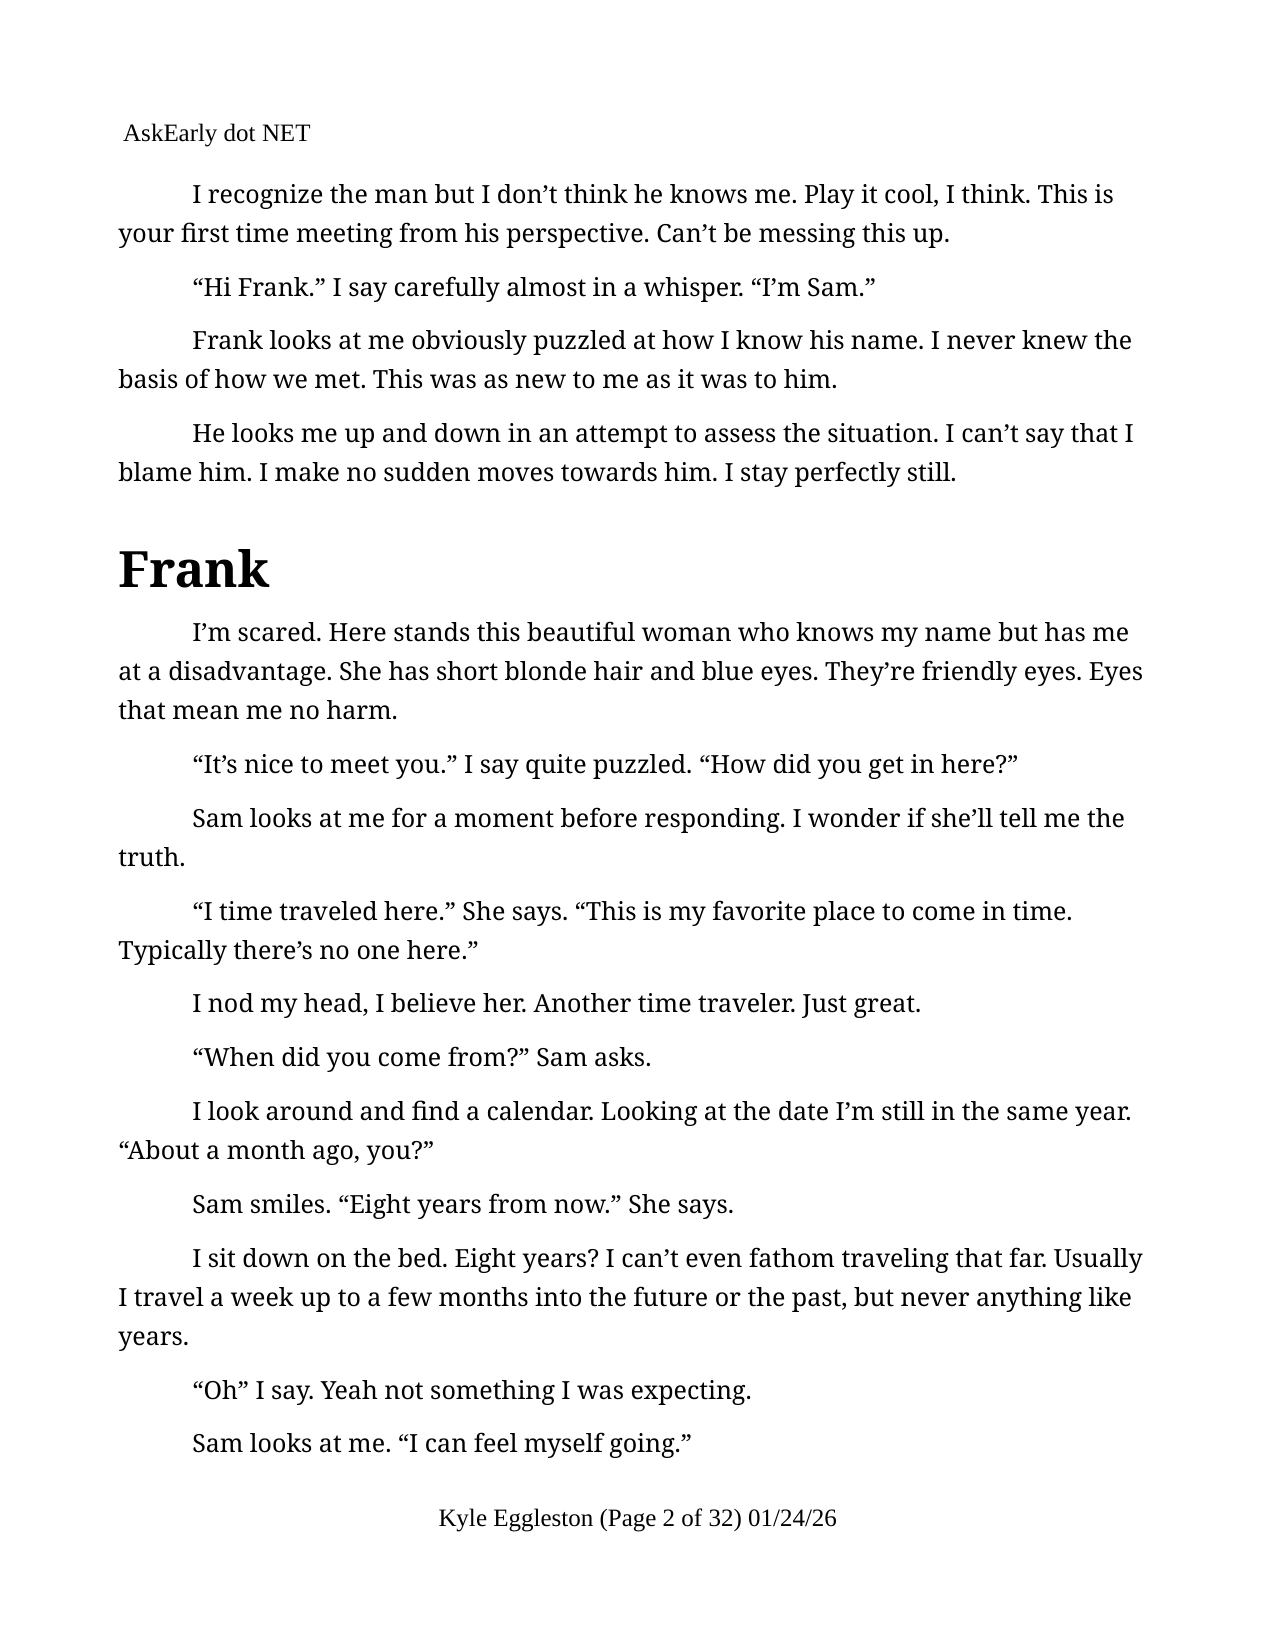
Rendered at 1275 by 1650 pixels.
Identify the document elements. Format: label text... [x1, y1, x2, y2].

text I’m scared. Here stands this beautiful woman who knows my name but has me at a disadvantage. She has short blonde hair and blue eyes. They’re friendly eyes. Eyes that mean me no harm. [118, 614, 1157, 727]
text “I time traveled here.” She says. “This is my favorite place to come in time. Typically there’s no one here.” [118, 893, 1157, 966]
text Sam looks at me. “I can feel myself going.” [118, 1426, 1157, 1460]
text Frank looks at me obviously puzzled at how I know his name. I never knew the basis of how we met. This was as new to me as it was to him. [118, 323, 1157, 396]
text “When did you come from?” Sam asks. [118, 1040, 1157, 1074]
text Sam looks at me for a moment before responding. I wonder if she’ll tell me the truth. [118, 800, 1157, 873]
text Sam smiles. “Eight years from now.” She says. [118, 1187, 1157, 1221]
text I sit down on the bed. Eight years? I can’t even fathom traveling that far. Usually I travel a week up to a few months into the future or the past, but never anything like years. [118, 1240, 1157, 1353]
text “It’s nice to meet you.” I say quite puzzled. “How did you get in here?” [118, 747, 1157, 781]
text “Oh” I say. Yeah not something I was expecting. [118, 1372, 1157, 1406]
subtitle Frank [118, 534, 1157, 602]
text I recognize the man but I don’t think he knows me. Play it cool, I think. This is your first time meeting from his perspective. Can’t be messing this up. [118, 176, 1157, 249]
text He looks me up and down in an attempt to assess the situation. I can’t say that I blame him. I make no sudden moves towards him. I stay perfectly still. [118, 416, 1157, 489]
text I look around and find a calendar. Looking at the date I’m still in the same year. “About a month ago, you?” [118, 1094, 1157, 1167]
text I nod my head, I believe her. Another time traveler. Just great. [118, 986, 1157, 1020]
text “Hi Frank.” I say carefully almost in a whisper. “I’m Sam.” [118, 269, 1157, 303]
